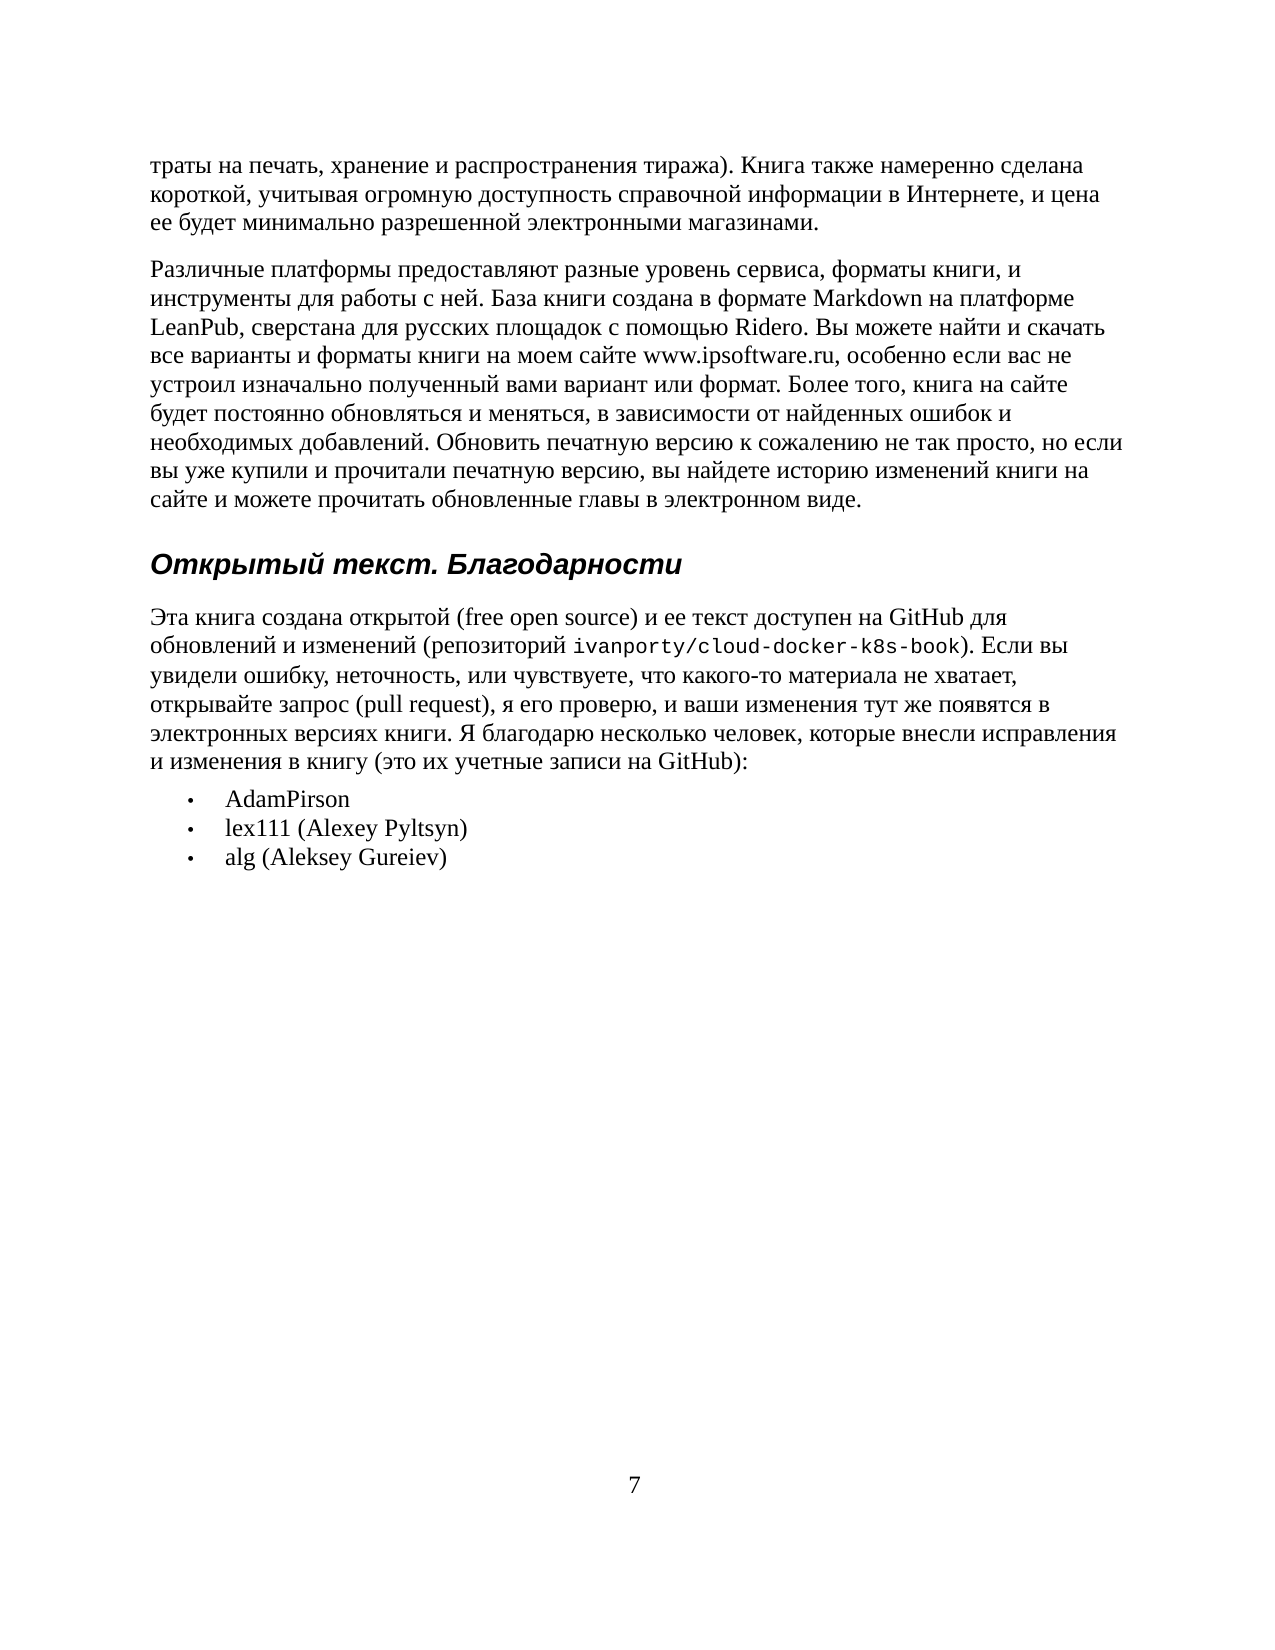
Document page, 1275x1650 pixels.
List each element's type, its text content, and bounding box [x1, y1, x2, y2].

list lex111 (Alexey Pyltsyn) [187, 813, 1125, 842]
list alg (Aleksey Gureiev) [187, 842, 1125, 870]
text траты на печать, хранение и распространения тиража). Книга также намеренно сделана короткой, учитывая огромную доступность справочной информации в Интернете, и цена ее будет минимально разрешенной электронными магазинами. [150, 150, 1125, 236]
text Эта книга создана открытой (free open source) и ее текст доступен на GitHub для обновлений и изменений (репозиторий ivanporty/cloud-docker-k8s-book). Если вы увидели ошибку, неточность, или чувствуете, что какого-то материала не хватает, открывайте запрос (pull request), я его проверю, и ваши изменения тут же появятся в электронных версиях книги. Я благодарю несколько человек, которые внесли исправления и изменения в книгу (это их учетные записи на GitHub): [150, 602, 1125, 775]
text Различные платформы предоставляют разные уровень сервиса, форматы книги, и инструменты для работы с ней. База книги создана в формате Markdown на платформе LeanPub, сверстана для русских площадок с помощью Ridero. Вы можете найти и скачать все варианты и форматы книги на моем сайте www.ipsoftware.ru, особенно если вас не устроил изначально полученный вами вариант или формат. Более того, книга на сайте будет постоянно обновляться и меняться, в зависимости от найденных ошибок и необходимых добавлений. Обновить печатную версию к сожалению не так просто, но если вы уже купили и прочитали печатную версию, вы найдете историю изменений книги на сайте и можете прочитать обновленные главы в электронном виде. [150, 254, 1125, 513]
list AdamPirson [187, 784, 1125, 813]
subtitle Открытый текст. Благодарности [150, 547, 1125, 580]
